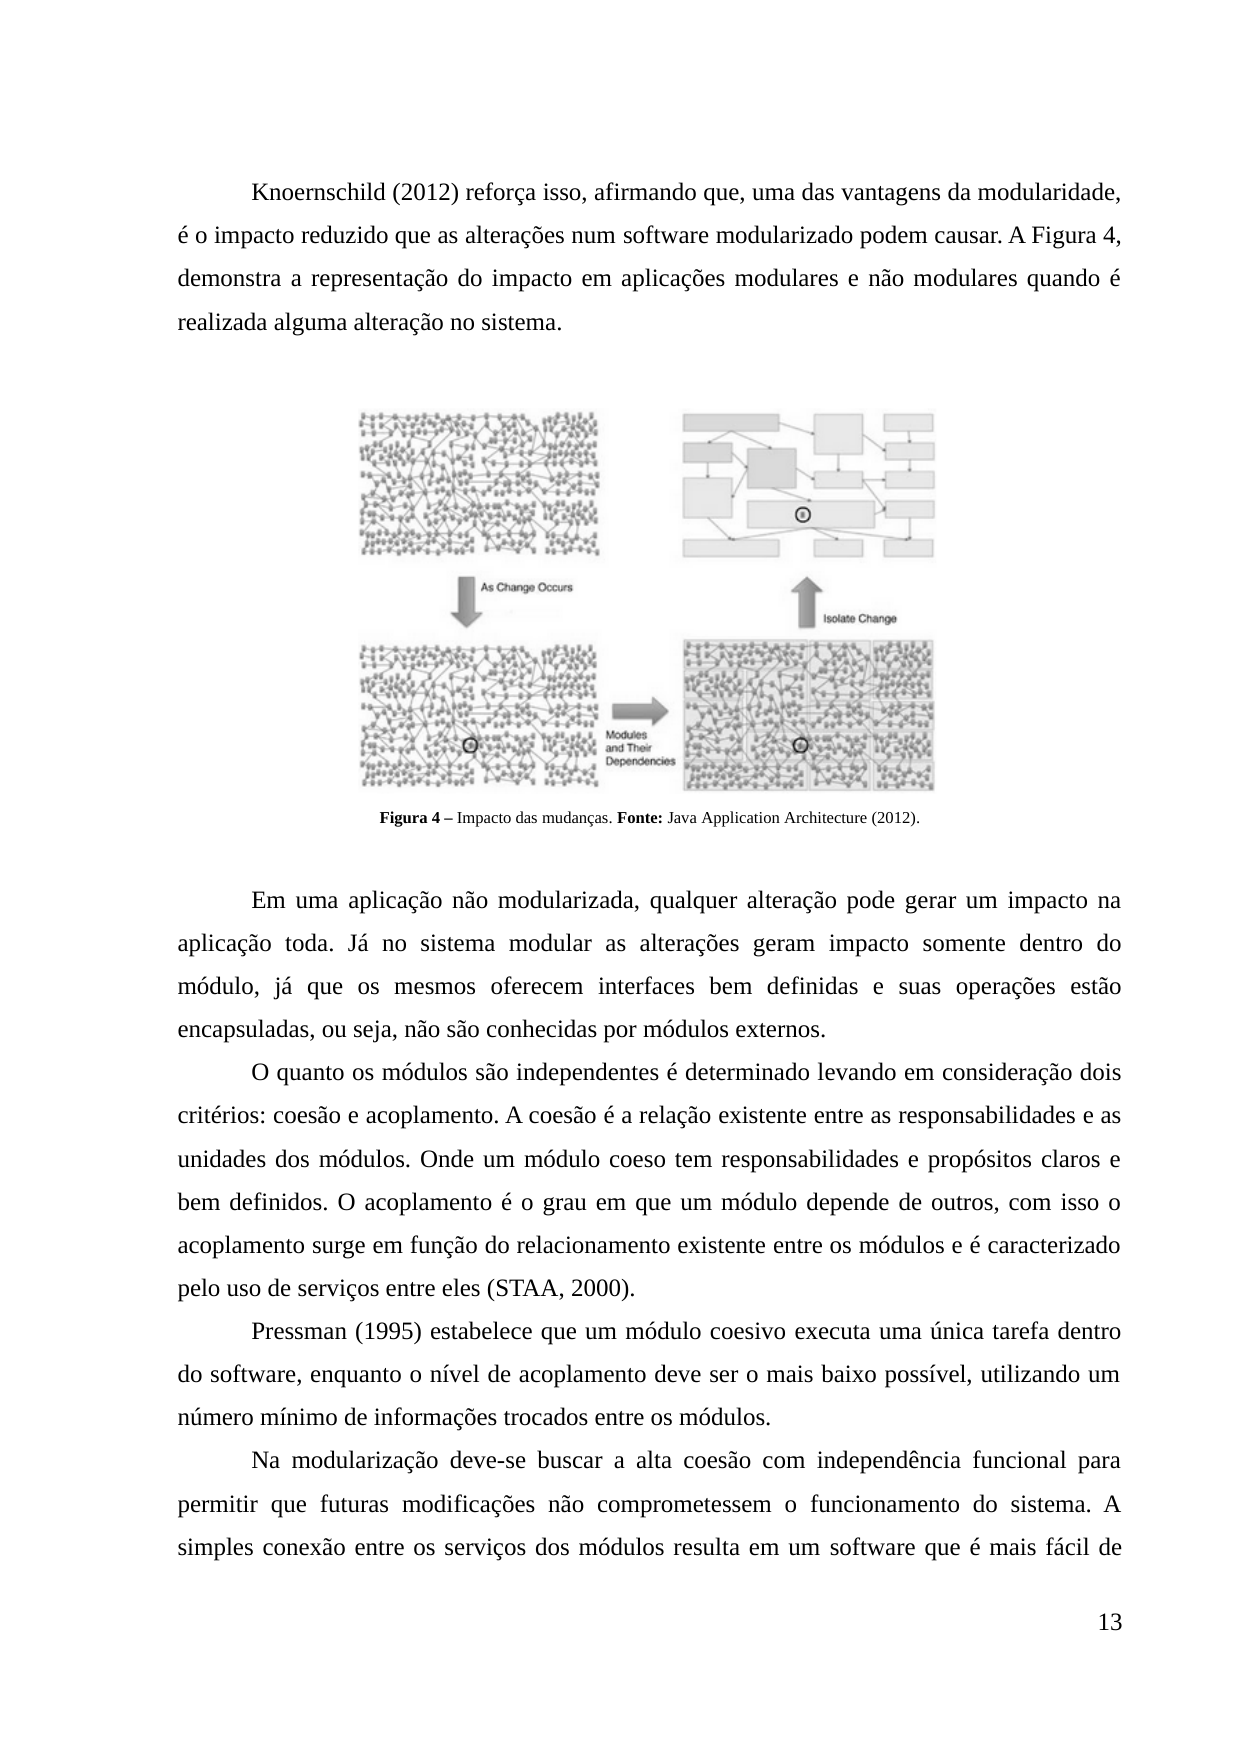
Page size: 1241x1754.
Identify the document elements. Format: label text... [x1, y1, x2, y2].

text Knoernschild (2012) reforça isso, afirmando que, uma das vantagens da modularidade, é o impacto reduzido que as alterações num software modularizado podem causar. A Figura 4, demonstra a representação do impacto em aplicações modulares e não modulares quando é realizada alguma alteração no sistema. [177, 177, 1122, 335]
text Figura 4 – Impacto das mudanças. Fonte: Java Application Architecture (2012). [343, 809, 956, 827]
text Em uma aplicação não modularizada, qualquer alteração pode gerar um impacto na aplicação toda. Já no sistema modular as alterações geram impacto somente dentro do módulo, já que os mesmos oferecem interfaces bem definidas e suas operações estão encapsuladas, ou seja, não são conhecidas por módulos externos. [177, 885, 1122, 1043]
picture [342, 392, 957, 809]
text O quanto os módulos são independentes é determinado levando em consideração dois critérios: coesão e acoplamento. A coesão é a relação existente entre as responsabilidades e as unidades dos módulos. Onde um módulo coeso tem responsabilidades e propósitos claros e bem definidos. O acoplamento é o grau em que um módulo depende de outros, com isso o acoplamento surge em função do relacionamento existente entre os módulos e é caracterizado pelo uso de serviços entre eles (STAA, 2000). [177, 1057, 1122, 1302]
text Pressman (1995) estabelece que um módulo coesivo executa uma única tarefa dentro do software, enquanto o nível de acoplamento deve ser o mais baixo possível, utilizando um número mínimo de informações trocados entre os módulos. [177, 1316, 1122, 1431]
text Na modularização deve-se buscar a alta coesão com independência funcional para permitir que futuras modificações não comprometessem o funcionamento do sistema. A simples conexão entre os serviços dos módulos resulta em um software que é mais fácil de [177, 1446, 1122, 1561]
